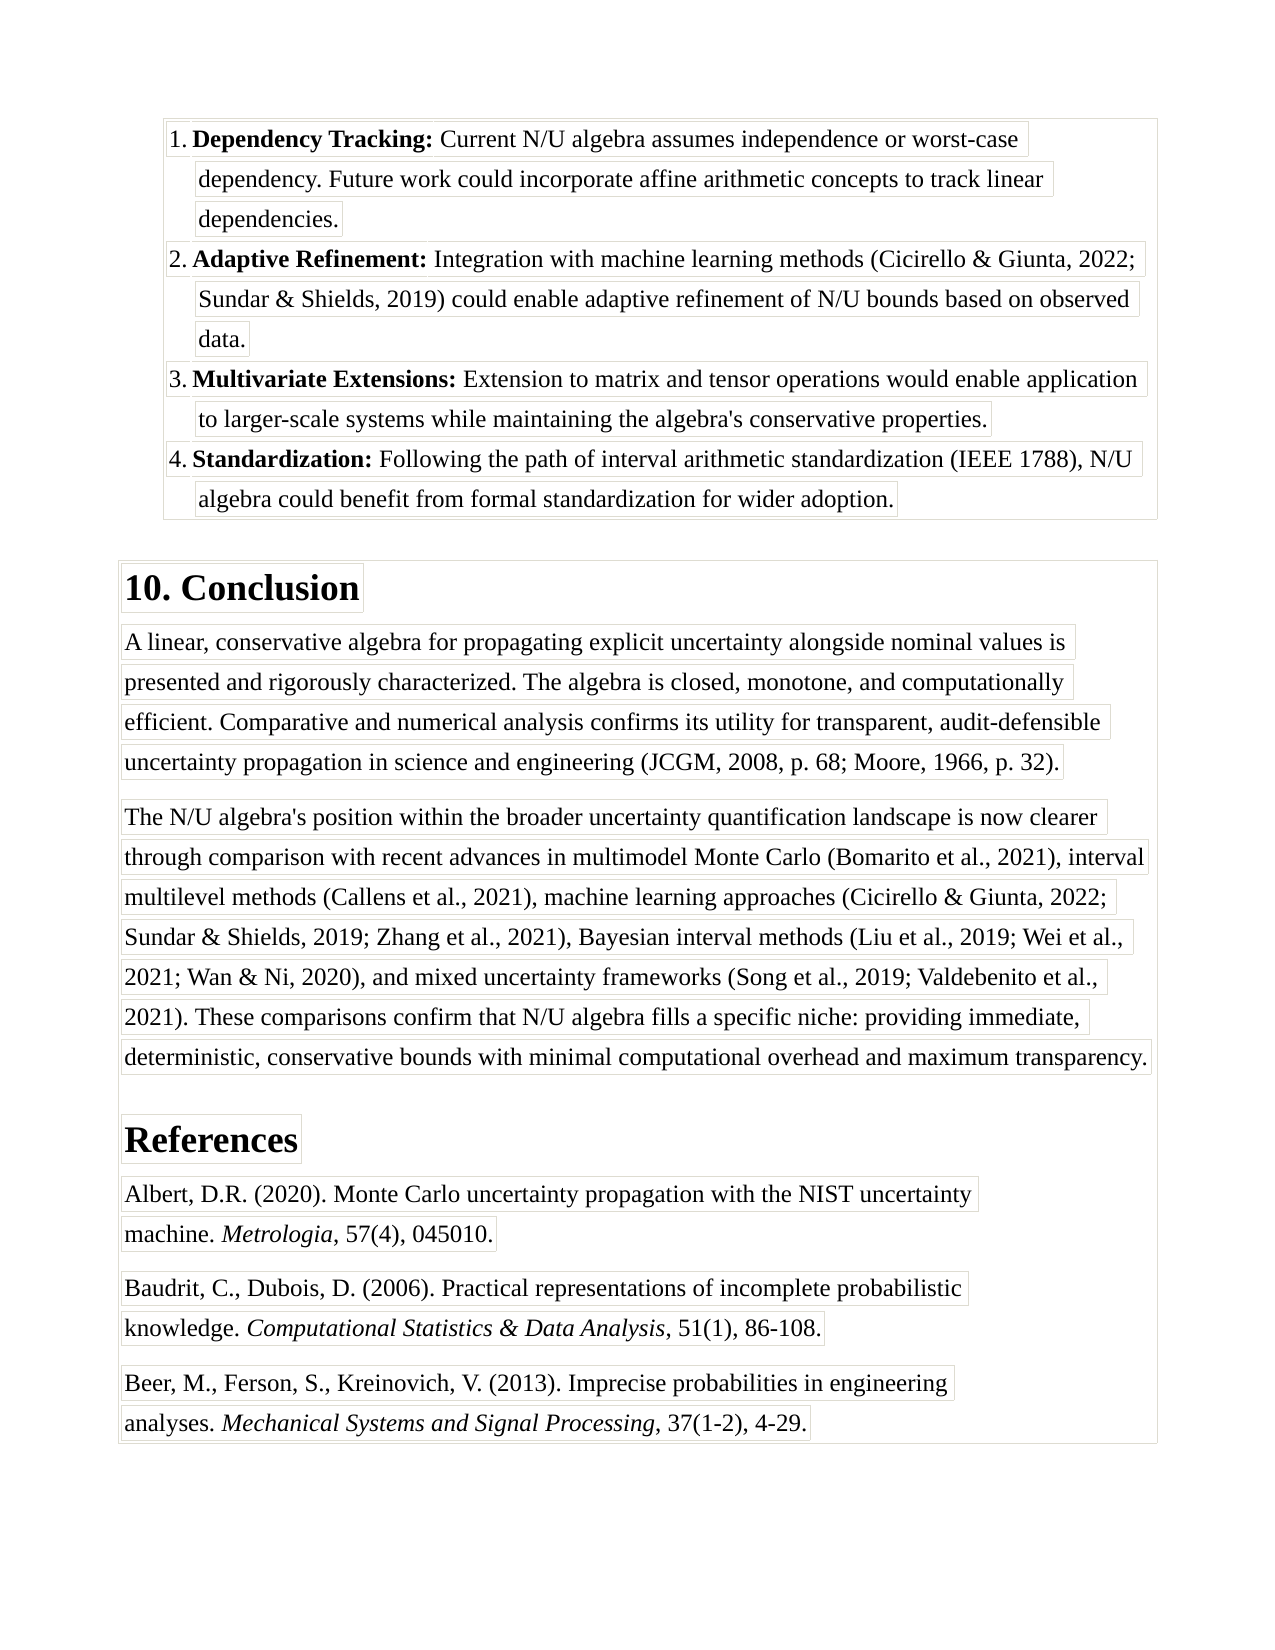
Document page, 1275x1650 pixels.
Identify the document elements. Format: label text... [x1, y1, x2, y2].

subtitle References [119, 1111, 1157, 1163]
list Adaptive Refinement: Integration with machine learning methods (Cicirello & Giunta, 2022; Sundar & Shields, 2019) could enable adaptive refinement of N/U bounds based on observed data. [164, 238, 1157, 356]
list Standardization: Following the path of interval arithmetic standardization (IEEE 1788), N/U algebra could benefit from formal standardization for wider adoption. [164, 438, 1157, 519]
list Dependency Tracking: Current N/U algebra assumes independence or worst-case dependency. Future work could incorporate affine arithmetic concepts to track linear dependencies. [164, 119, 1157, 236]
text A linear, conservative algebra for propagating explicit uncertainty alongside nominal values is presented and rigorously characterized. The algebra is closed, monotone, and computationally efficient. Comparative and numerical analysis confirms its utility for transparent, audit-defensible uncertainty propagation in science and engineering (JCGM, 2008, p. 68; Moore, 1966, p. 32). [119, 621, 1157, 779]
text Beer, M., Ferson, S., Kreinovich, V. (2013). Imprecise probabilities in engineering analyses. Mechanical Systems and Signal Processing, 37(1-2), 4-29. [119, 1362, 1157, 1443]
text Albert, D.R. (2020). Monte Carlo uncertainty propagation with the NIST uncertainty machine. Metrologia, 57(4), 045010. [119, 1173, 1157, 1251]
text Baudrit, C., Dubois, D. (2006). Practical representations of incomplete probabilistic knowledge. Computational Statistics & Data Analysis, 51(1), 86-108. [119, 1267, 1157, 1345]
text The N/U algebra's position within the broader uncertainty quantification landscape is now clearer through comparison with recent advances in multimodel Monte Carlo (Bomarito et al., 2021), interval multilevel methods (Callens et al., 2021), machine learning approaches (Cicirello & Giunta, 2022; Sundar & Shields, 2019; Zhang et al., 2021), Bayesian interval methods (Liu et al., 2019; Wei et al., 2021; Wan & Ni, 2020), and mixed uncertainty frameworks (Song et al., 2019; Valdebenito et al., 2021). These comparisons confirm that N/U algebra fills a specific niche: providing immediate, deterministic, conservative bounds with minimal computational overhead and maximum transparency. [119, 796, 1157, 1074]
list Multivariate Extensions: Extension to matrix and tensor operations would enable application to larger-scale systems while maintaining the algebra's conservative properties. [164, 358, 1157, 436]
subtitle 10. Conclusion [119, 561, 1157, 612]
